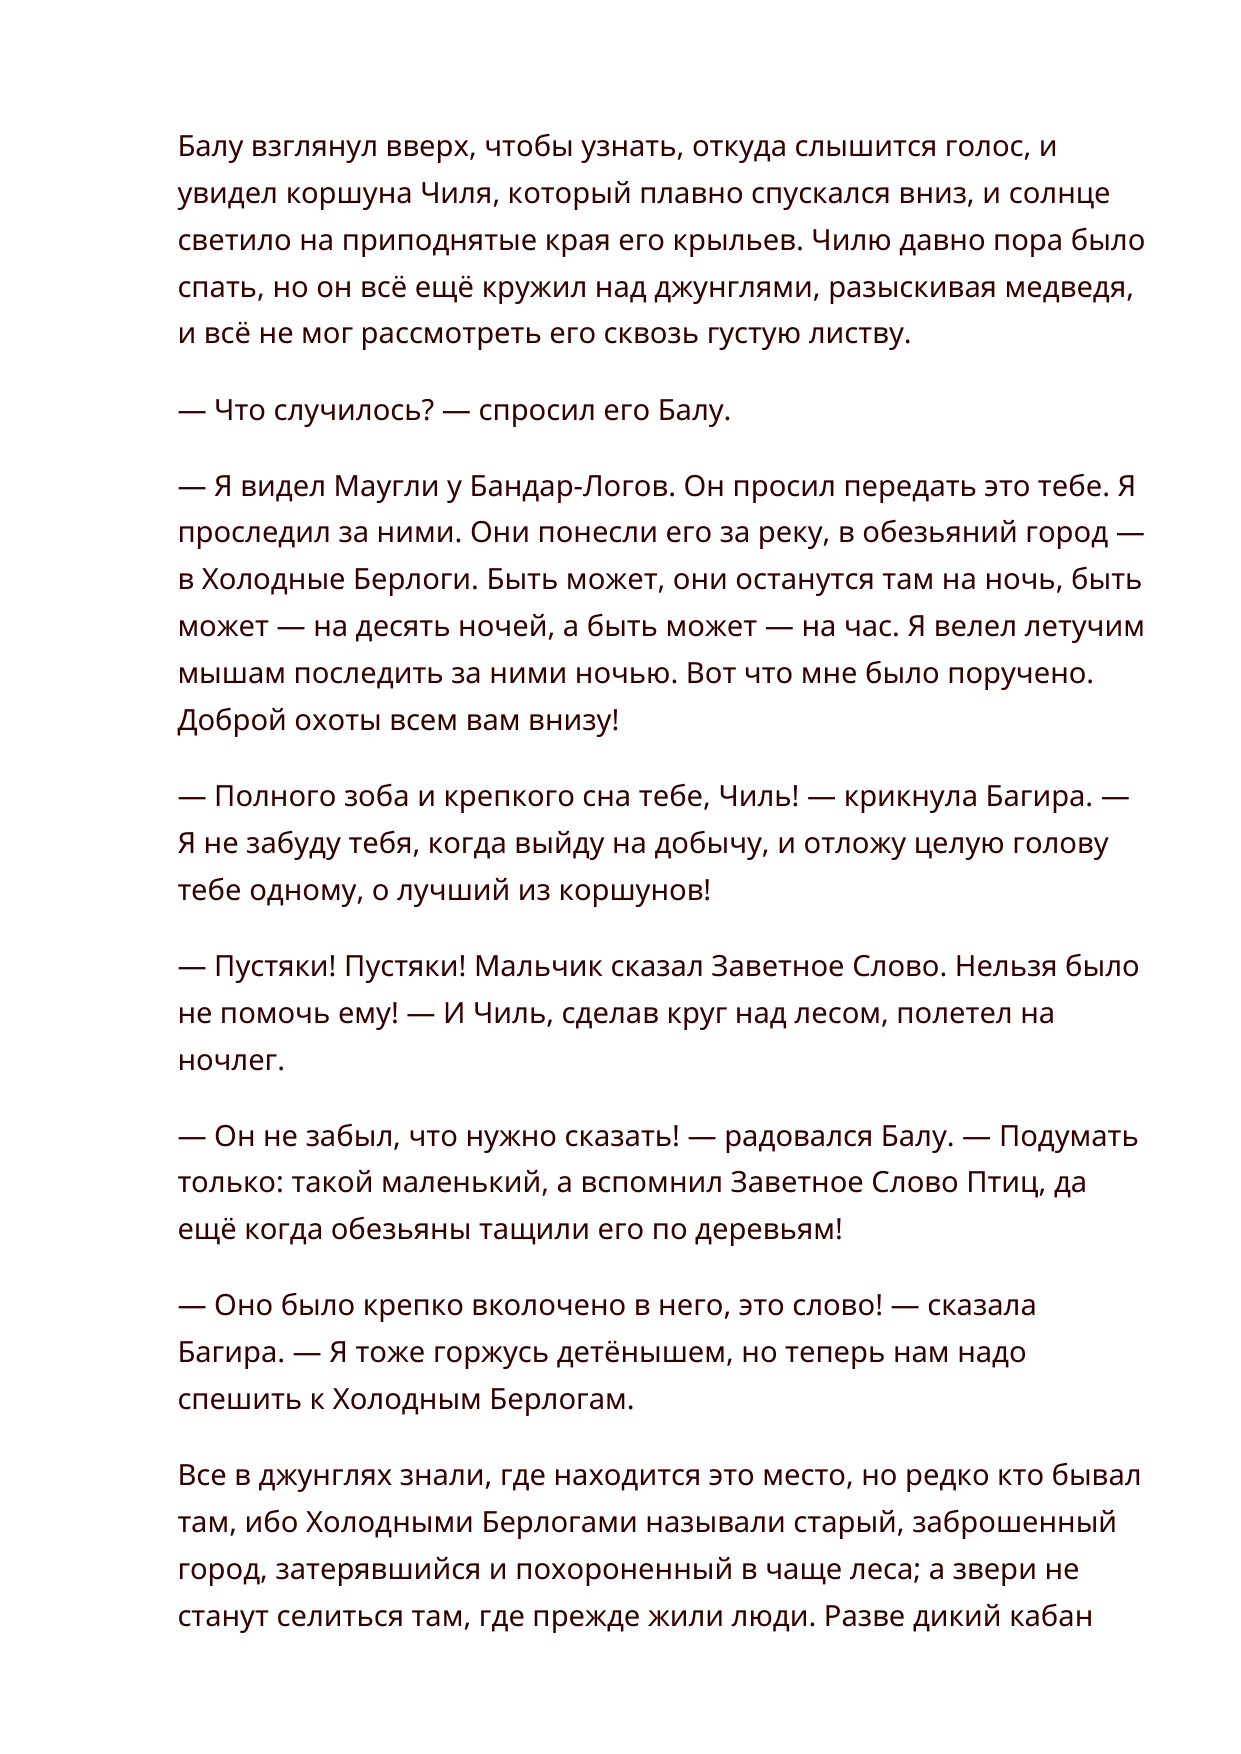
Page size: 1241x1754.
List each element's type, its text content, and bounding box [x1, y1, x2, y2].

text — Он не забыл, что нужно сказать! — радовался Балу. — Подумать только: такой маленький, а вспомнил Заветное Слово Птиц, да ещё когда обезьяны тащили его по деревьям! [177, 1108, 1152, 1248]
text Балу взглянул вверх, чтобы узнать, откуда слышится голос, и увидел коршуна Чиля, который плавно спускался вниз, и солнце светило на приподнятые края его крыльев. Чилю давно пора было спать, но он всё ещё кружил над джунглями, разыскивая медведя, и всё не мог рассмотреть его сквозь густую листву. [177, 118, 1152, 352]
text — Я видел Маугли у Бандар-Логов. Он просил передать это тебе. Я проследил за ними. Они понесли его за реку, в обезьяний город — в Холодные Берлоги. Быть может, они останутся там на ночь, быть может — на десять ночей, а быть может — на час. Я велел летучим мышам последить за ними ночью. Вот что мне было поручено. Доброй охоты всем вам внизу! [177, 458, 1152, 739]
text — Пустяки! Пустяки! Мальчик сказал Заветное Слово. Нельзя было не помочь ему! — И Чиль, сделав круг над лесом, полетел на ночлег. [177, 938, 1152, 1078]
text — Полного зоба и крепкого сна тебе, Чиль! — крикнула Багира. — Я не забуду тебя, когда выйду на добычу, и отложу целую голову тебе одному, о лучший из коршунов! [177, 768, 1152, 909]
text — Что случилось? — спросил его Балу. [177, 382, 1152, 428]
text Все в джунглях знали, где находится это место, но редко кто бывал там, ибо Холодными Берлогами называли старый, заброшенный город, затерявшийся и похороненный в чаще леса; а звери не станут селиться там, где прежде жили люди. Разве дикий кабан [177, 1447, 1152, 1635]
text — Оно было крепко вколочено в него, это слово! — сказала Багира. — Я тоже горжусь детёнышем, но теперь нам надо спешить к Холодным Берлогам. [177, 1277, 1152, 1418]
